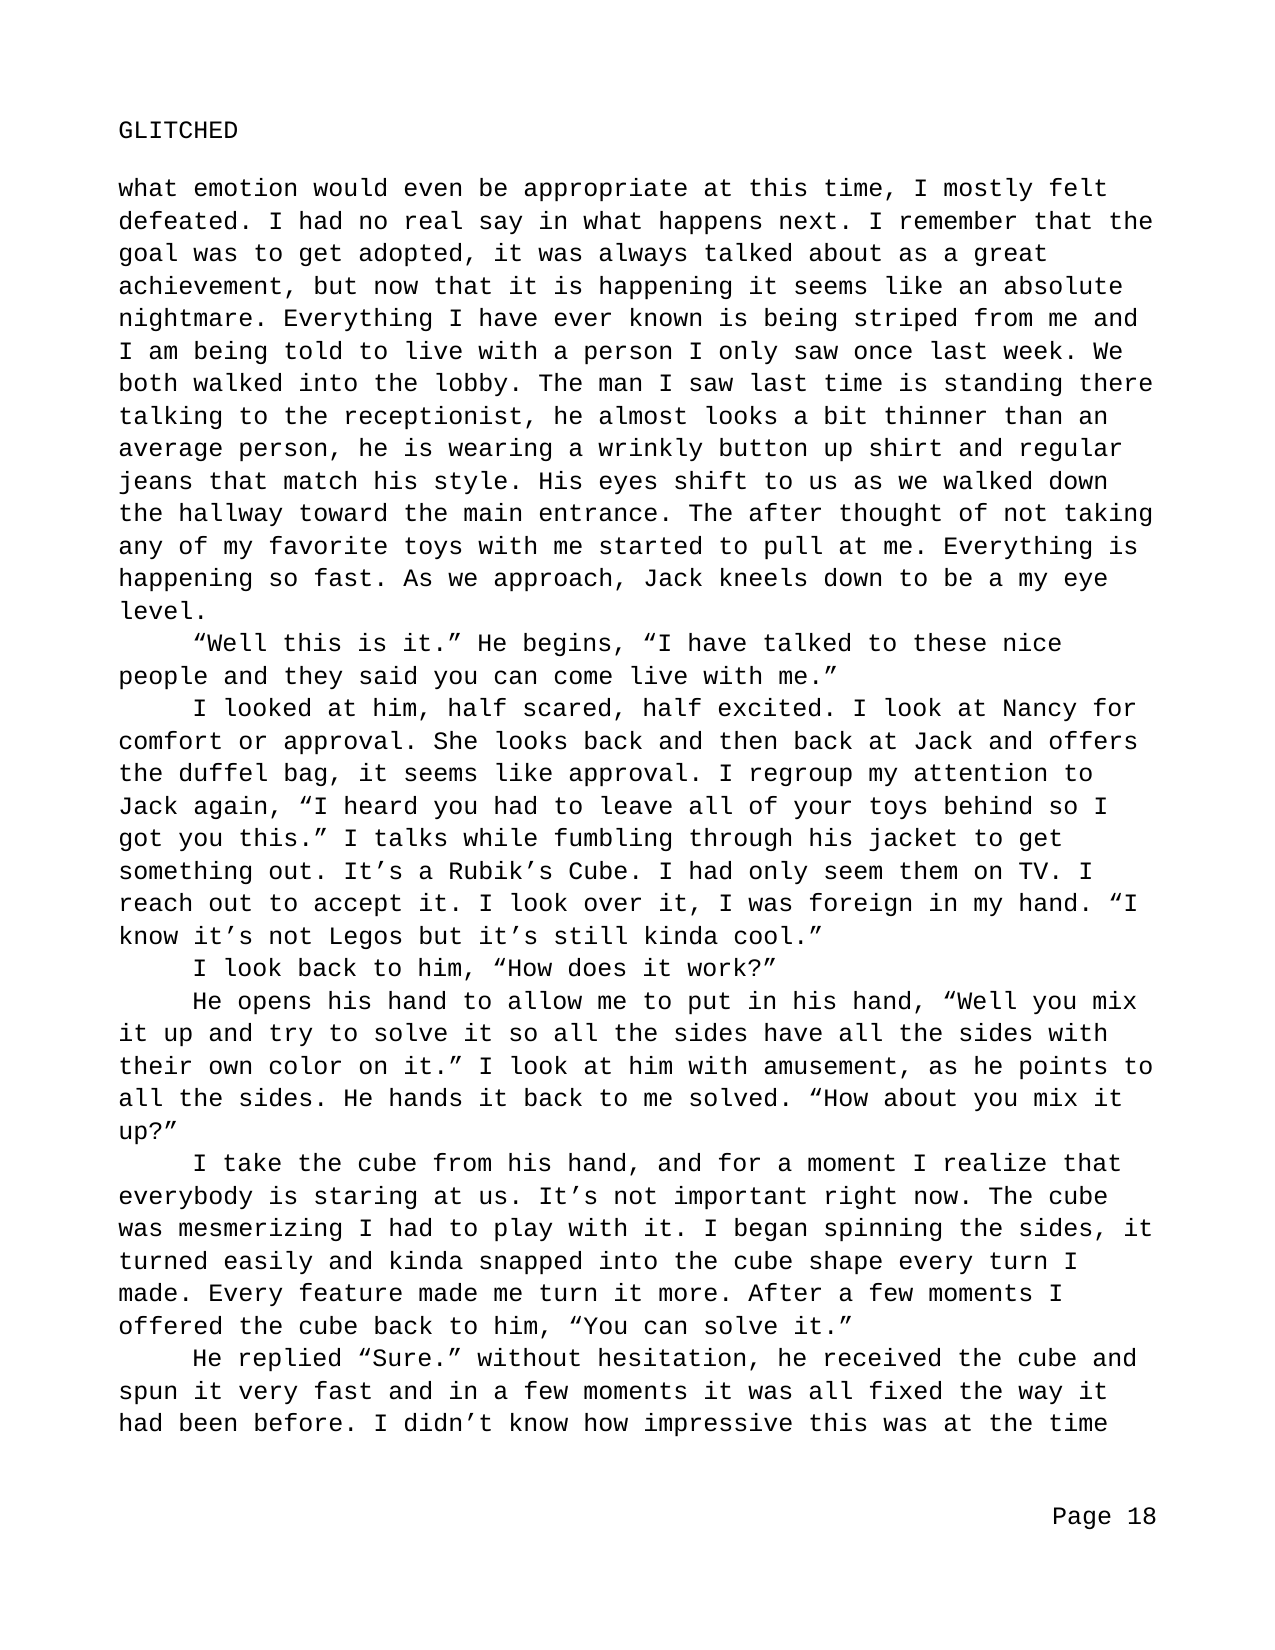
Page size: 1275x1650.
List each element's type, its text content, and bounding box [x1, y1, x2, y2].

text “Well this is it.” He begins, “I have talked to these nice people and they said you can come live with me.” [118, 631, 1157, 692]
text He replied “Sure.” without hesitation, he received the cube and spun it very fast and in a few moments it was all fixed the way it had been before. I didn’t know how impressive this was at the time [118, 1346, 1157, 1439]
text I take the cube from his hand, and for a moment I realize that everybody is staring at us. It’s not important right now. The cube was mesmerizing I had to play with it. I began spinning the sides, it turned easily and kinda snapped into the cube shape every turn I made. Every feature made me turn it more. After a few moments I offered the cube back to him, “You can solve it.” [118, 1151, 1157, 1342]
text what emotion would even be appropriate at this time, I mostly felt defeated. I had no real say in what happens next. I remember that the goal was to get adopted, it was always talked about as a great achievement, but now that it is happening it seems like an absolute nightmare. Everything I have ever known is being striped from me and I am being told to live with a person I only saw once last week. We both walked into the lobby. The man I saw last time is standing there talking to the receptionist, he almost looks a bit thinner than an average person, he is wearing a wrinkly button up shirt and regular jeans that match his style. His eyes shift to us as we walked down the hallway toward the main entrance. The after thought of not taking any of my favorite toys with me started to pull at me. Everything is happening so fast. As we approach, Jack kneels down to be a my eye level. [118, 176, 1157, 627]
text I looked at him, half scared, half excited. I look at Nancy for comfort or approval. She looks back and then back at Jack and offers the duffel bag, it seems like approval. I regroup my attention to Jack again, “I heard you had to leave all of your toys behind so I got you this.” I talks while fumbling through his jacket to get something out. It’s a Rubik’s Cube. I had only seem them on TV. I reach out to accept it. I look over it, I was foreign in my hand. “I know it’s not Legos but it’s still kinda cool.” I look back to him, “How does it work?” He opens his hand to allow me to put in his hand, “Well you mix it up and try to solve it so all the sides have all the sides with their own color on it.” I look at him with amusement, as he points to all the sides. He hands it back to me solved. “How about you mix it up?” [118, 696, 1157, 1147]
